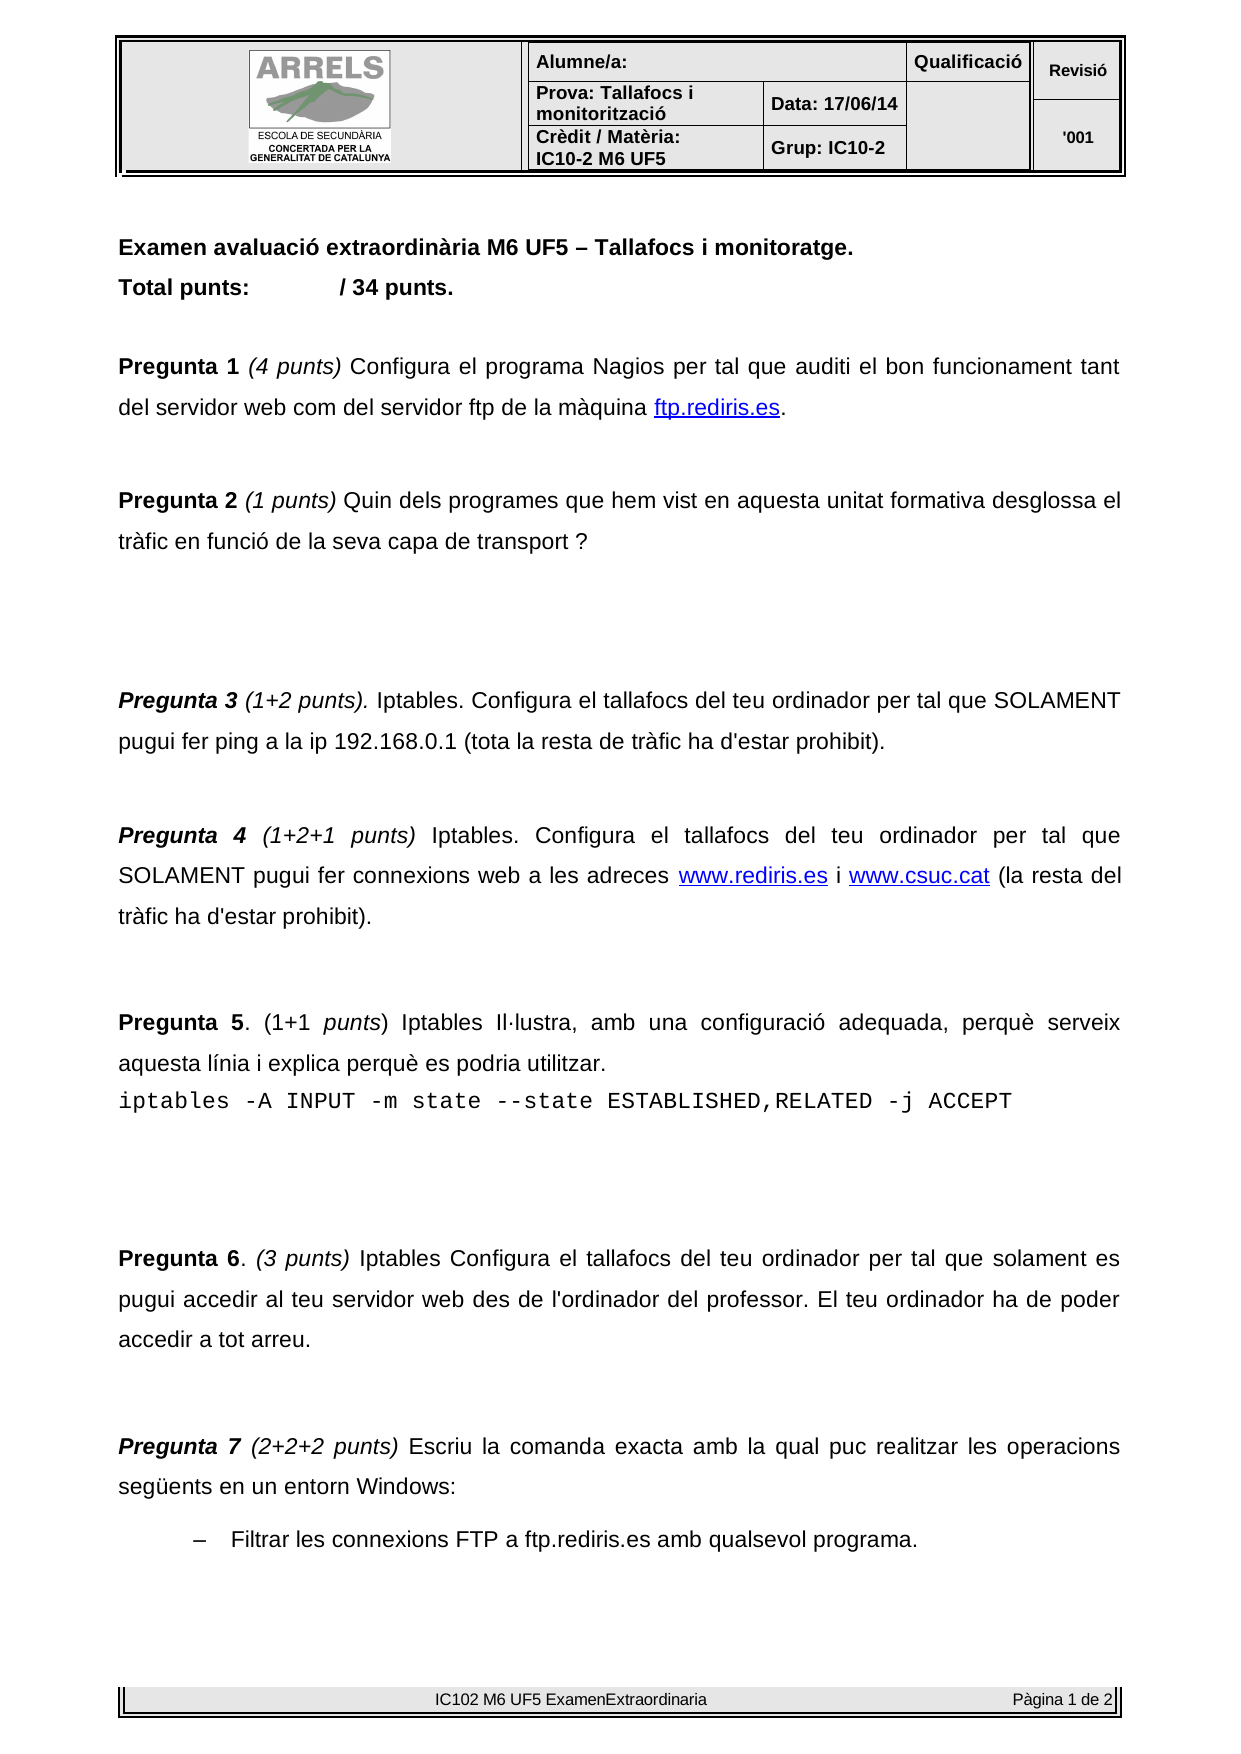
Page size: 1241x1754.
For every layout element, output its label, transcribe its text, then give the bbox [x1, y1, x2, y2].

text Pregunta 5. (1+1 punts) Iptables Il·lustra, amb una configuració adequada, perquè serveix aquesta línia i explica perquè es podria utilitzar. [118, 1008, 1122, 1076]
text Pregunta 6. (3 punts) Iptables Configura el tallafocs del teu ordinador per tal que solament es pugui accedir al teu servidor web des de l'ordinador del professor. El teu ordinador ha de poder accedir a tot arreu. [118, 1244, 1122, 1353]
text Pregunta 4 (1+2+1 punts) Iptables. Configura el tallafocs del teu ordinador per tal que SOLAMENT pugui fer connexions web a les adreces www.rediris.es i www.csuc.cat (la resta del tràfic ha d'estar prohibit). [118, 780, 1122, 929]
text Pregunta 1 (4 punts) Configura el programa Nagios per tal que auditi el bon funcionament tant del servidor web com del servidor ftp de la màquina ftp.rediris.es. [118, 352, 1122, 420]
text iptables -A INPUT -m state --state ESTABLISHED,RELATED -j ACCEPT [118, 1090, 1122, 1116]
text Pregunta 7 (2+2+2 punts) Escriu la comanda exacta amb la qual puc realitzar les operacions següents en un entorn Windows: [118, 1432, 1122, 1500]
list Filtrar les connexions FTP a ftp.rediris.es amb qualsevol programa. [193, 1526, 1122, 1553]
text Pregunta 3 (1+2 punts). Iptables. Configura el tallafocs del teu ordinador per tal que SOLAMENT pugui fer ping a la ip 192.168.0.1 (tota la resta de tràfic ha d'estar prohibit). [118, 687, 1122, 754]
text Pregunta 2 (1 punts) Quin dels programes que hem vist en aquesta unitat formativa desglossa el tràfic en funció de la seva capa de transport ? [118, 446, 1122, 554]
picture [248, 50, 391, 163]
text Examen avaluació extraordinària M6 UF5 – Tallafocs i monitoratge. [118, 233, 1122, 261]
text Total punts: / 34 punts. [118, 273, 1122, 300]
